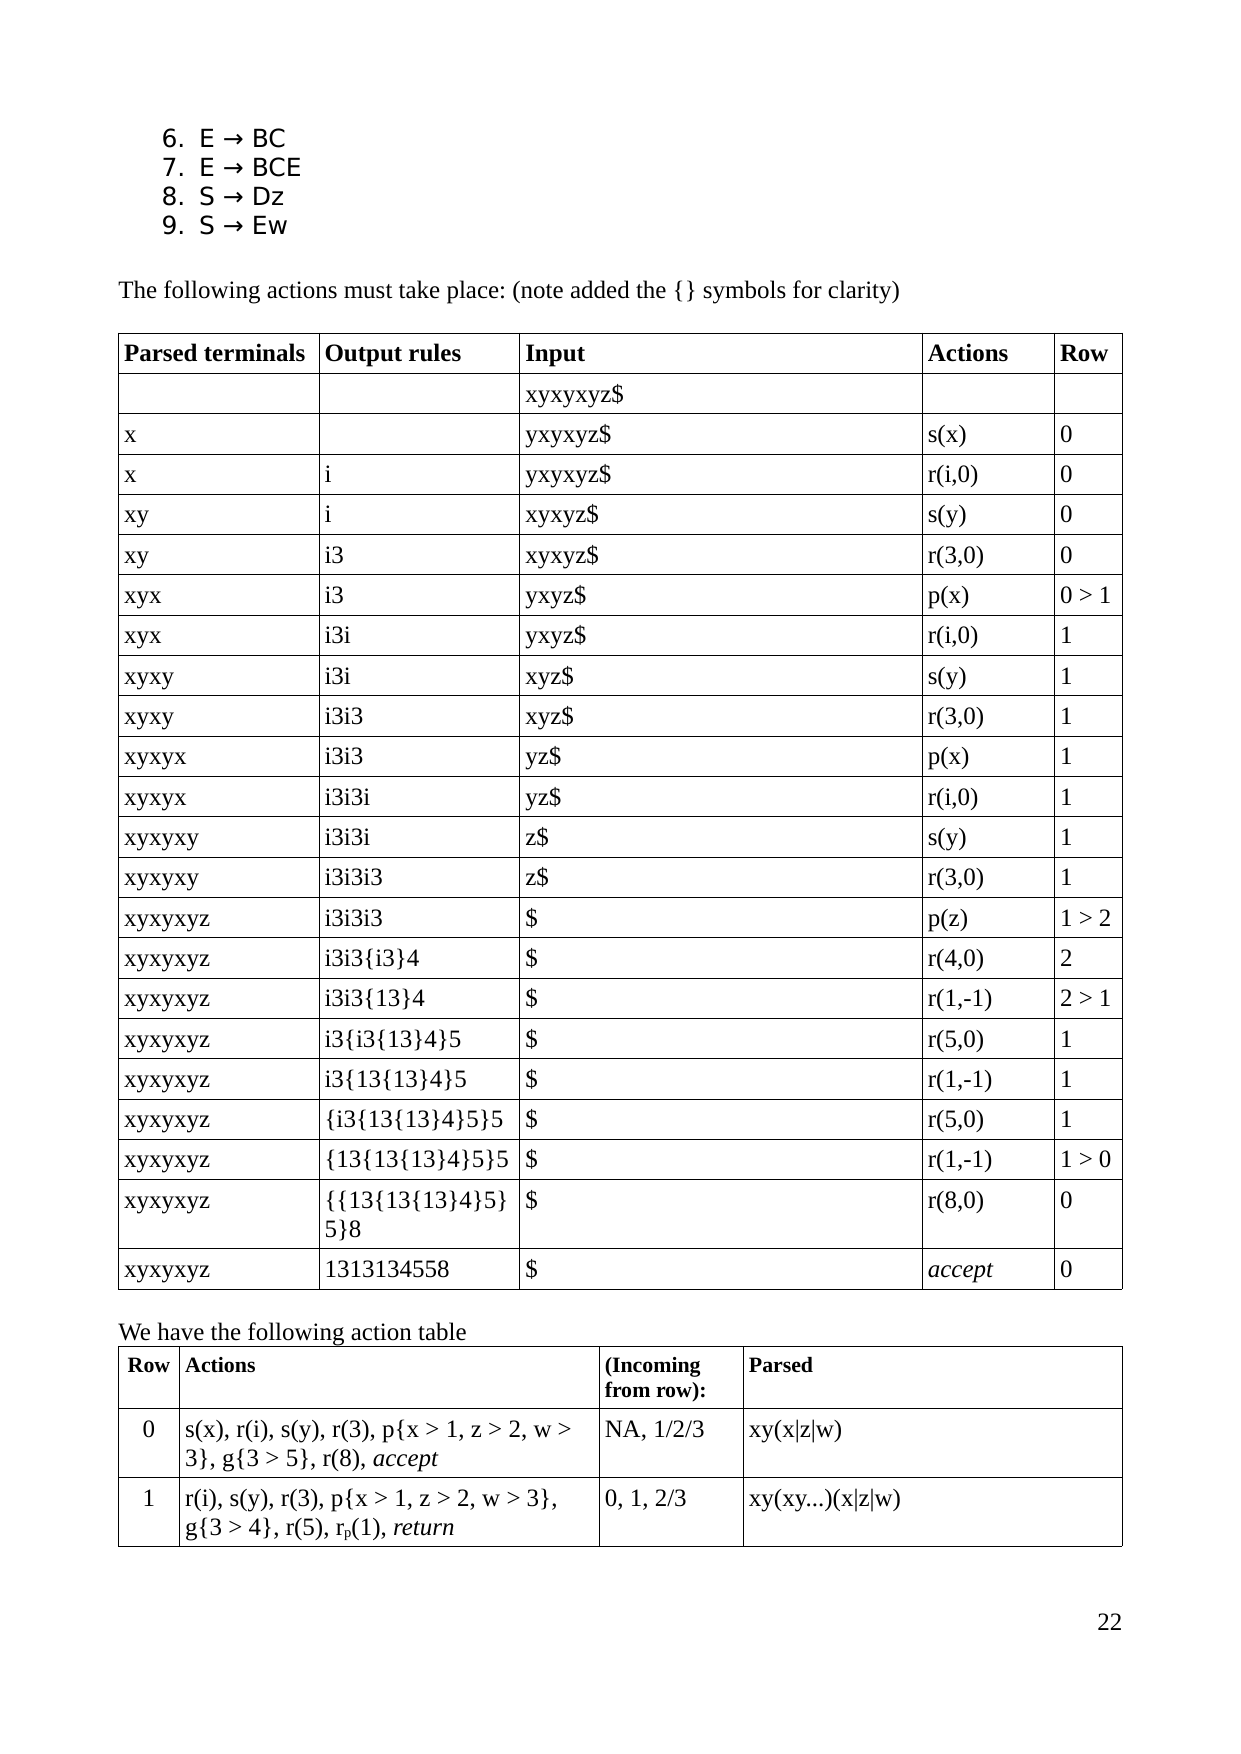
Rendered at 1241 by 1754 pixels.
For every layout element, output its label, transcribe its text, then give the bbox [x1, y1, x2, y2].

table_cell i3i3{i3}4 [320, 938, 519, 977]
table_cell r(8,0) [923, 1180, 1054, 1248]
table_cell xy [119, 535, 319, 574]
table_cell xyxyxyz [119, 898, 319, 937]
table_cell $ [520, 1180, 922, 1248]
text The following actions must take place: (note added the {} symbols for clarity) [118, 275, 1122, 304]
table_cell r(3,0) [923, 858, 1054, 897]
table_cell $ [520, 1140, 922, 1179]
table_cell i3i3 [320, 696, 519, 736]
table_cell 0 [1055, 1180, 1122, 1248]
table_cell yz$ [520, 777, 922, 816]
table_cell r(5,0) [923, 1100, 1054, 1139]
table_cell i3i3i3 [320, 898, 519, 937]
table_cell s(y) [923, 495, 1054, 534]
table_cell NA, 1/2/3 [600, 1409, 743, 1477]
table_cell r(3,0) [923, 535, 1054, 574]
table_header Output rules [320, 334, 519, 373]
table_cell xyxyxyz [119, 1059, 319, 1098]
table_cell xyxy [119, 656, 319, 695]
table_cell 2 [1055, 938, 1122, 977]
table_cell r(i,0) [923, 777, 1054, 816]
table_cell i3i [320, 656, 519, 695]
table_cell xyxyz$ [520, 535, 922, 574]
table_cell xyxyxyz [119, 1249, 319, 1288]
table_cell $ [520, 1100, 922, 1139]
table_cell i3i3i [320, 777, 519, 816]
table_cell $ [520, 898, 922, 937]
table_cell $ [520, 1059, 922, 1098]
table_cell p(x) [923, 575, 1054, 615]
table_cell yxyz$ [520, 616, 922, 655]
table_cell xyxyxy [119, 817, 319, 857]
table_cell 0 > 1 [1055, 575, 1122, 615]
table_cell z$ [520, 817, 922, 857]
table_cell p(x) [923, 737, 1054, 776]
table_cell x [119, 414, 319, 453]
table_cell {i3{13{13}4}5}5 [320, 1100, 519, 1139]
table_header Actions [180, 1347, 599, 1408]
text We have the following action table [118, 1317, 1122, 1346]
table_cell xyxyxyz [119, 1019, 319, 1058]
table_header Actions [923, 334, 1054, 373]
table_cell 1 [1055, 1019, 1122, 1058]
table_cell yxyxyz$ [520, 455, 922, 494]
table_cell xyx [119, 575, 319, 615]
table_cell 1 [1055, 1059, 1122, 1098]
table_cell p(z) [923, 898, 1054, 937]
table_header Parsed [744, 1347, 1122, 1408]
table_cell 2 > 1 [1055, 979, 1122, 1018]
table_cell xyxyxyz [119, 1180, 319, 1248]
table_header A → x B → x C → y D → AC D → ACD E → BC E → BCE S → Dz S → Ew [118, 118, 421, 246]
table_cell 0 [1055, 535, 1122, 574]
table_header Parsed terminals [119, 334, 319, 373]
table_cell 1 [1055, 616, 1122, 655]
table_cell r(1,-1) [923, 1059, 1054, 1098]
table_cell i3{13{13}4}5 [320, 1059, 519, 1098]
table_cell 0 [1055, 1249, 1122, 1288]
table_cell 1313134558 [320, 1249, 519, 1288]
table_cell i3 [320, 575, 519, 615]
table_header Row [119, 1347, 179, 1408]
table_cell s(y) [923, 656, 1054, 695]
table_cell 0 [119, 1409, 179, 1477]
table_cell 1 [1055, 656, 1122, 695]
table_cell $ [520, 938, 922, 977]
table_cell i3{i3{13}4}5 [320, 1019, 519, 1058]
table_cell [320, 414, 519, 453]
table_cell xy(xy...)(x|z|w) [744, 1478, 1122, 1546]
table_cell 0 [1055, 495, 1122, 534]
table_cell xyx [119, 616, 319, 655]
table_cell [119, 374, 319, 413]
table_cell 1 [1055, 696, 1122, 736]
table_cell yxyz$ [520, 575, 922, 615]
table_cell yz$ [520, 737, 922, 776]
table_cell r(i,0) [923, 616, 1054, 655]
table_cell [1055, 374, 1122, 413]
table_cell i3i3i [320, 817, 519, 857]
table_cell xyxyxyz [119, 1140, 319, 1179]
table_cell i [320, 495, 519, 534]
table_header Input [520, 334, 922, 373]
table_cell [320, 374, 519, 413]
table_cell xyz$ [520, 656, 922, 695]
table_cell 1 [1055, 777, 1122, 816]
table_cell 0 [1055, 455, 1122, 494]
table_cell xyxyxyz [119, 1100, 319, 1139]
table_cell r(4,0) [923, 938, 1054, 977]
table_cell i3i [320, 616, 519, 655]
table_cell i [320, 455, 519, 494]
table_cell r(i,0) [923, 455, 1054, 494]
table_cell 1 > 0 [1055, 1140, 1122, 1179]
table_cell $ [520, 1019, 922, 1058]
table_cell {{13{13{13}4}5}5}8 [320, 1180, 519, 1248]
table_cell s(y) [923, 817, 1054, 857]
table_cell xyxyx [119, 737, 319, 776]
table_cell {13{13{13}4}5}5 [320, 1140, 519, 1179]
table_cell r(1,-1) [923, 1140, 1054, 1179]
table_cell xyz$ [520, 696, 922, 736]
table_header Row [1055, 334, 1122, 373]
table_cell 1 [1055, 858, 1122, 897]
table_cell $ [520, 1249, 922, 1288]
table_cell i3i3 [320, 737, 519, 776]
table_cell xyxyxyz [119, 938, 319, 977]
table_cell r(1,-1) [923, 979, 1054, 1018]
table_cell r(i), s(y), r(3), p{x > 1, z > 2, w > 3}, g{3 > 4}, r(5), rp(1), return [180, 1478, 599, 1546]
table_cell xy [119, 495, 319, 534]
table_cell r(5,0) [923, 1019, 1054, 1058]
table_cell xyxyxy [119, 858, 319, 897]
table_cell 1 > 2 [1055, 898, 1122, 937]
table_header (Incoming from row): [600, 1347, 743, 1408]
table_cell 0 [1055, 414, 1122, 453]
table_cell [923, 374, 1054, 413]
table_cell 1 [1055, 817, 1122, 857]
table_cell s(x), r(i), s(y), r(3), p{x > 1, z > 2, w > 3}, g{3 > 5}, r(8), accept [180, 1409, 599, 1477]
table_cell s(x) [923, 414, 1054, 453]
table_cell r(3,0) [923, 696, 1054, 736]
table_cell 1 [1055, 737, 1122, 776]
table_cell yxyxyz$ [520, 414, 922, 453]
table_cell xyxyxyz$ [520, 374, 922, 413]
table_header [421, 118, 1122, 246]
table_cell xyxy [119, 696, 319, 736]
table_cell $ [520, 979, 922, 1018]
table_cell 1 [119, 1478, 179, 1546]
table_cell i3 [320, 535, 519, 574]
table_cell xy(x|z|w) [744, 1409, 1122, 1477]
table_cell z$ [520, 858, 922, 897]
table_cell xyxyz$ [520, 495, 922, 534]
table_cell 1 [1055, 1100, 1122, 1139]
table_cell x [119, 455, 319, 494]
table_cell 0, 1, 2/3 [600, 1478, 743, 1546]
table_cell i3i3i3 [320, 858, 519, 897]
table_cell xyxyx [119, 777, 319, 816]
table_cell i3i3{13}4 [320, 979, 519, 1018]
table_cell xyxyxyz [119, 979, 319, 1018]
table_cell accept [923, 1249, 1054, 1288]
